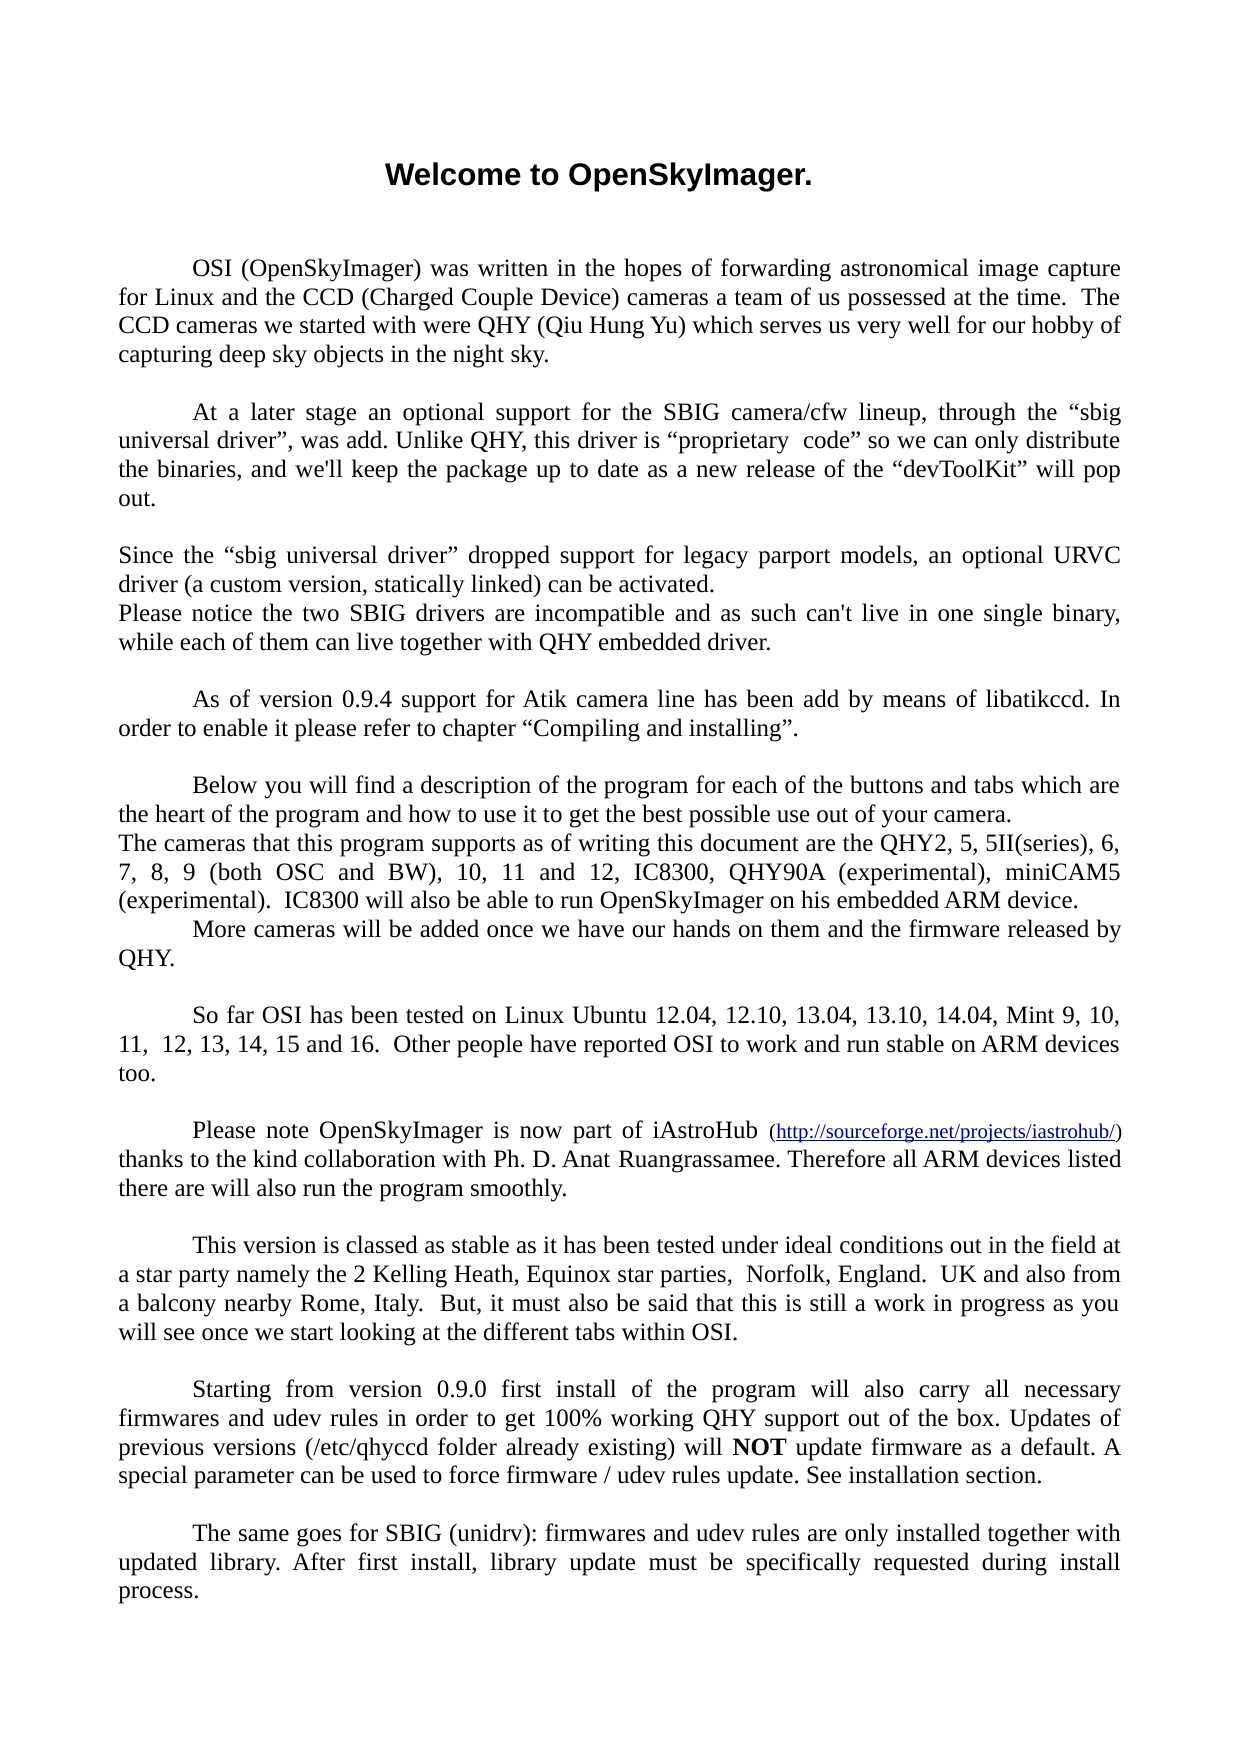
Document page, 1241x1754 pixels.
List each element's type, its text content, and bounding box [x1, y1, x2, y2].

text At a later stage an optional support for the SBIG camera/cfw lineup, through the “sbig universal driver”, was add. Unlike QHY, this driver is “proprietary code” so we can only distribute the binaries, and we'll keep the package up to date as a new release of the “devToolKit” will pop out. [118, 397, 1122, 512]
text This version is classed as stable as it has been tested under ideal conditions out in the field at a star party namely the 2 Kelling Heath, Equinox star parties, Norfolk, England. UK and also from a balcony nearby Rome, Italy. But, it must also be said that this is still a work in progress as you will see once we start looking at the different tabs within OSI. [118, 1230, 1122, 1345]
subtitle Welcome to OpenSkyImager. [118, 153, 1122, 192]
text OSI (OpenSkyImager) was written in the hopes of forwarding astronomical image capture for Linux and the CCD (Charged Couple Device) cameras a team of us possessed at the time. The CCD cameras we started with were QHY (Qiu Hung Yu) which serves us very well for our hobby of capturing deep sky objects in the night sky. [118, 253, 1122, 368]
text Below you will find a description of the program for each of the buttons and tabs which are the heart of the program and how to use it to get the best possible use out of your camera. [118, 770, 1122, 828]
text Please note OpenSkyImager is now part of iAstroHub (http://sourceforge.net/projects/iastrohub/) thanks to the kind collaboration with Ph. D. Anat Ruangrassamee. Therefore all ARM devices listed there are will also run the program smoothly. [118, 1115, 1122, 1202]
text As of version 0.9.4 support for Atik camera line has been add by means of libatikccd. In order to enable it please refer to chapter “Compiling and installing”. [118, 684, 1122, 742]
text More cameras will be added once we have our hands on them and the firmware released by QHY. [118, 914, 1122, 972]
text The cameras that this program supports as of writing this document are the QHY2, 5, 5II(series), 6, 7, 8, 9 (both OSC and BW), 10, 11 and 12, IC8300, QHY90A (experimental), miniCAM5 (experimental). IC8300 will also be able to run OpenSkyImager on his embedded ARM device. [118, 828, 1122, 914]
text So far OSI has been tested on Linux Ubuntu 12.04, 12.10, 13.04, 13.10, 14.04, Mint 9, 10, 11, 12, 13, 14, 15 and 16. Other people have reported OSI to work and run stable on ARM devices too. [118, 1000, 1122, 1087]
text Since the “sbig universal driver” dropped support for legacy parport models, an optional URVC driver (a custom version, statically linked) can be activated. [118, 540, 1122, 598]
text Starting from version 0.9.0 first install of the program will also carry all necessary firmwares and udev rules in order to get 100% working QHY support out of the box. Updates of previous versions (/etc/qhyccd folder already existing) will NOT update firmware as a default. A special parameter can be used to force firmware / udev rules update. See installation section. [118, 1374, 1122, 1489]
text The same goes for SBIG (unidrv): firmwares and udev rules are only installed together with updated library. After first install, library update must be specifically requested during install process. [118, 1518, 1122, 1604]
text Please notice the two SBIG drivers are incompatible and as such can't live in one single binary, while each of them can live together with QHY embedded driver. [118, 598, 1122, 655]
